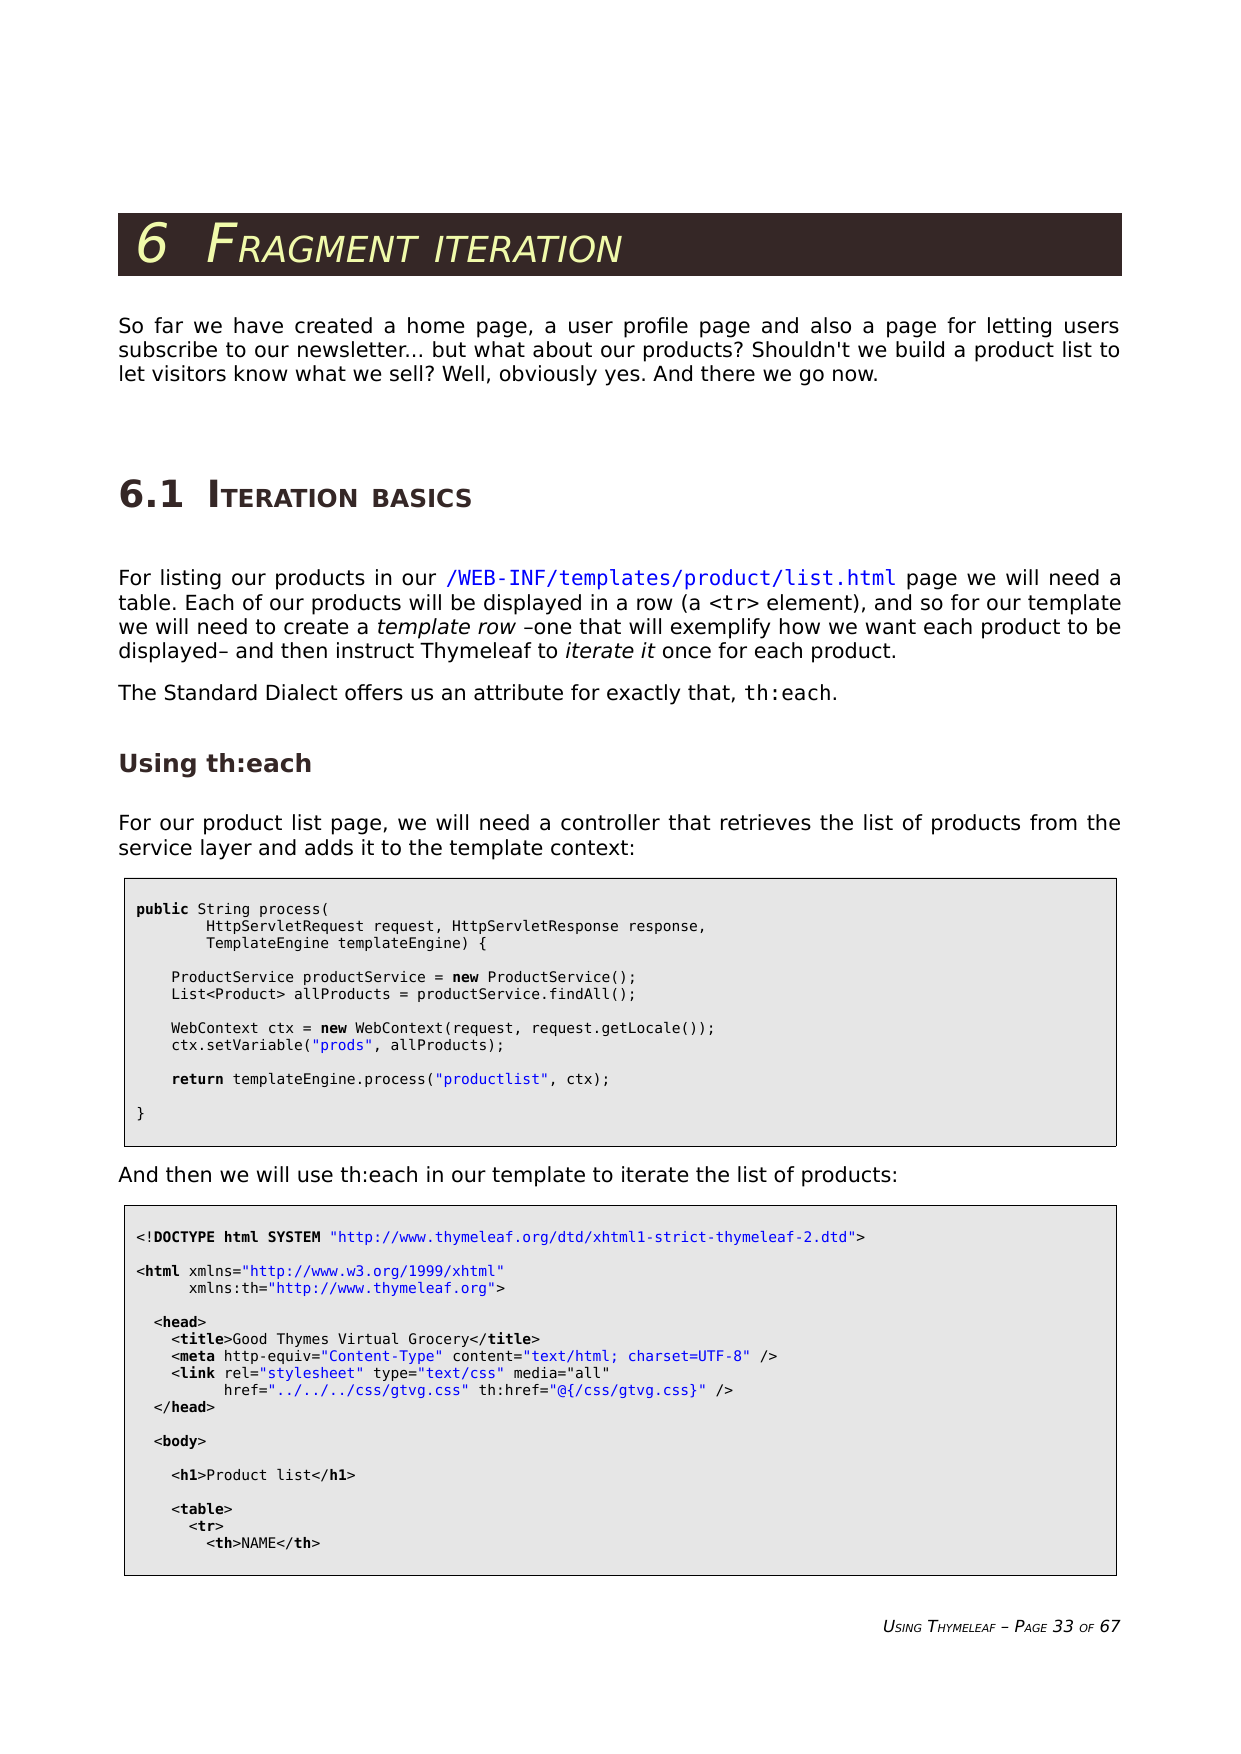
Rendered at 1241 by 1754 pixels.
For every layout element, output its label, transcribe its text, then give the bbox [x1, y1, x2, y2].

subtitle Using th:each [118, 749, 1122, 779]
text So far we have created a home page, a user profile page and also a page for letting users subscribe to our newsletter... but what about our products? Shouldn't we build a product list to let visitors know what we sell? Well, obviously yes. And there we go now. [118, 314, 1122, 387]
text The Standard Dialect offers us an attribute for exactly that, th:each. [118, 681, 1122, 705]
text <!DOCTYPE html SYSTEM "http://www.thymeleaf.org/dtd/xhtml1-strict-thymeleaf-2.dtd"> <html xmlns="http://www.w3.org/1999/xhtml" xmlns:th="http://www.thymeleaf.org"> <head> <title>Good Thymes Virtual Grocery</title> <meta http-equiv="Content-Type" content="text/html; charset=UTF-8" /> <link rel="stylesheet" type="text/css" media="all" href="../../../css/gtvg.css" th:href="@{/css/gtvg.css}" /> </head> <body> <h1>Product list</h1> <table> <tr> <th>NAME</th> [125, 1206, 1116, 1575]
text public String process( HttpServletRequest request, HttpServletResponse response, TemplateEngine templateEngine) { ProductService productService = new ProductService(); List<Product> allProducts = productService.findAll(); WebContext ctx = new WebContext(request, request.getLocale()); ctx.setVariable("prods", allProducts); return templateEngine.process("productlist", ctx); } [125, 879, 1116, 1146]
text For listing our products in our /WEB-INF/templates/product/list.html page we will need a table. Each of our products will be displayed in a row (a <tr> element), and so for our template we will need to create a template row –one that will exemplify how we want each product to be displayed– and then instruct Thymeleaf to iterate it once for each product. [118, 566, 1122, 663]
subtitle Fragment iteration [118, 213, 1122, 276]
text And then we will use th:each in our template to iterate the list of products: [118, 1163, 1122, 1188]
subtitle Iteration basics [118, 472, 1122, 516]
text For our product list page, we will need a controller that retrieves the list of products from the service layer and adds it to the template context: [118, 811, 1122, 860]
